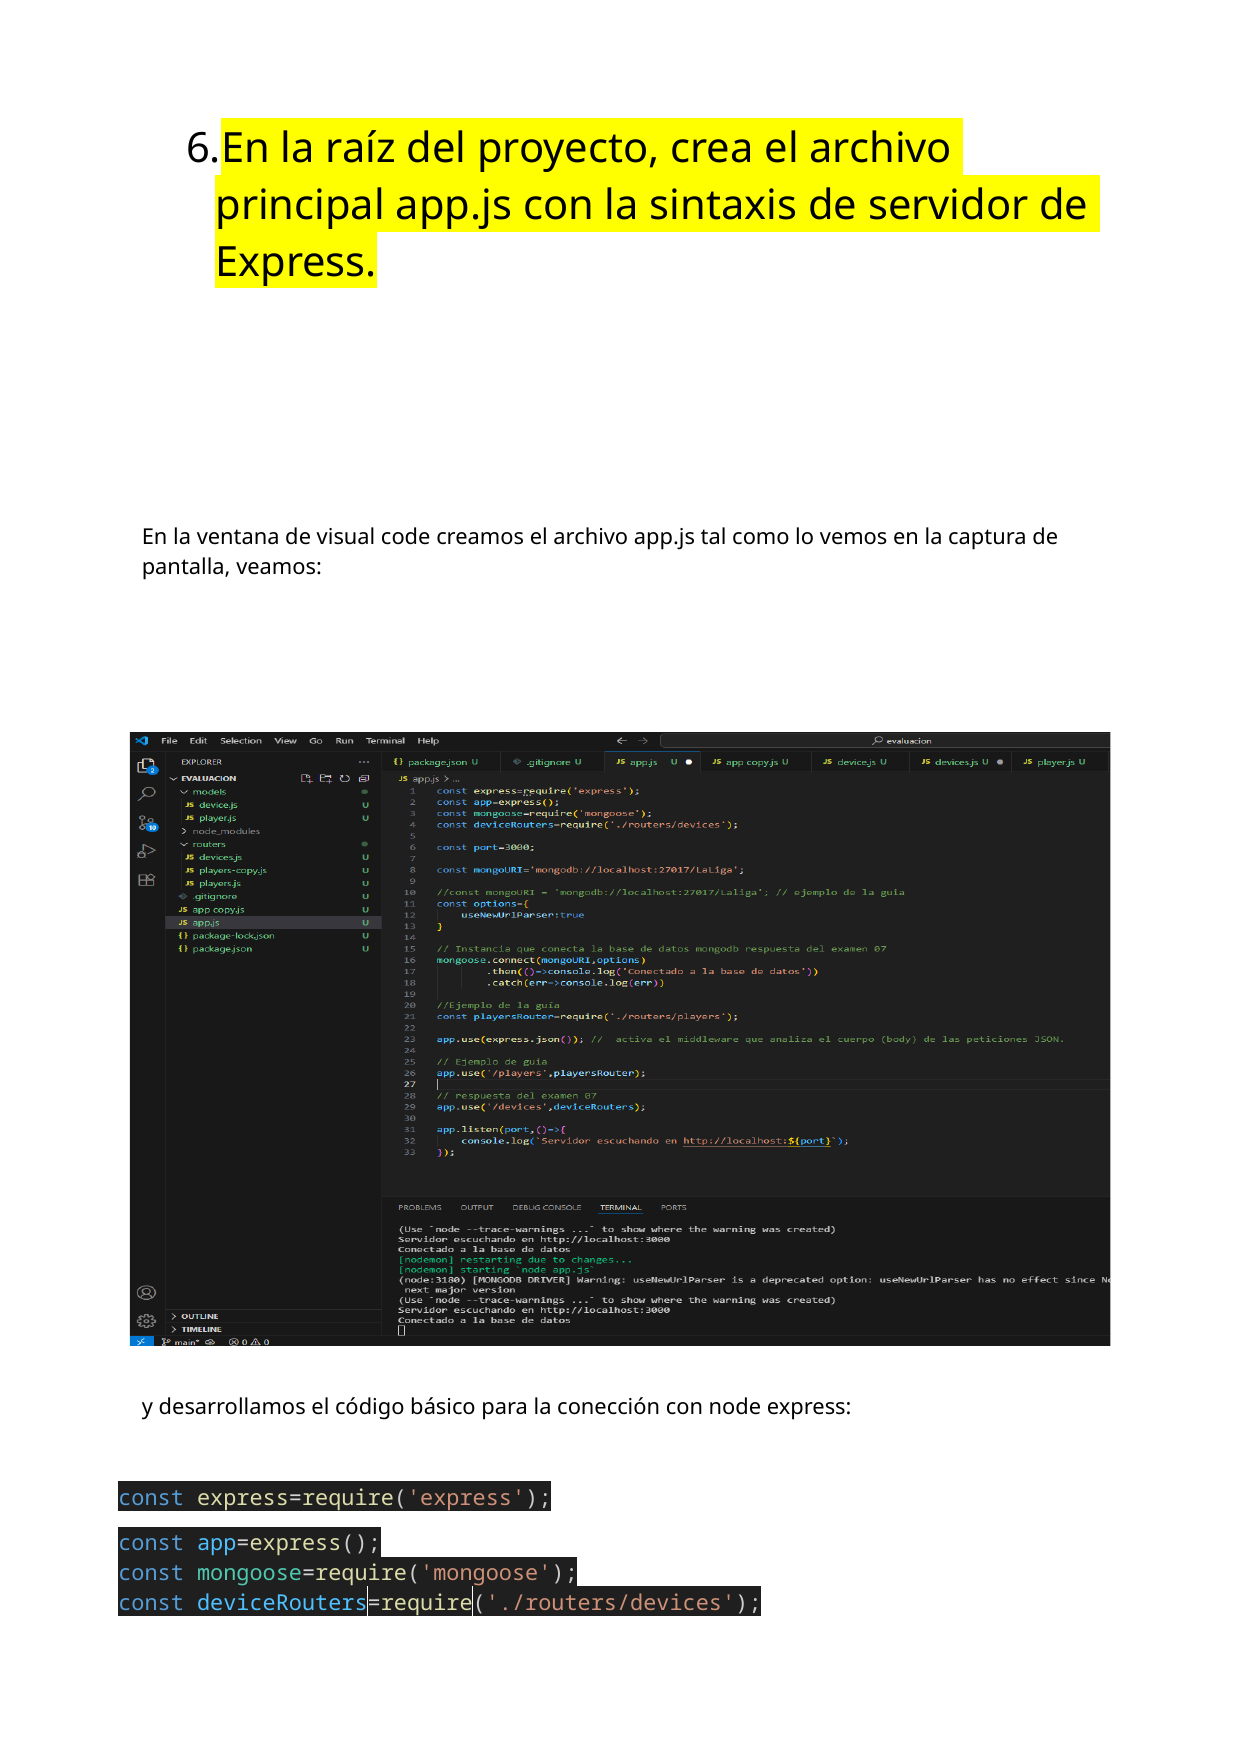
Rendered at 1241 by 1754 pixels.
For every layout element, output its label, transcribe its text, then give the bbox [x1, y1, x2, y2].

text const deviceRouters=require('./routers/devices'); [118, 1586, 1122, 1616]
text const express=require('express'); [118, 1481, 1122, 1511]
text const app=express(); [118, 1527, 1122, 1557]
text const mongoose=require('mongoose'); [118, 1557, 1122, 1586]
list En la raíz del proyecto, crea el archivo principal app.js con la sintaxis de servidor de Express. [186, 118, 1122, 288]
text y desarrollamos el código básico para la conección con node express: [142, 1391, 1122, 1420]
text En la ventana de visual code creamos el archivo app.js tal como lo vemos en la captura de pantalla, veamos: [142, 521, 1122, 581]
